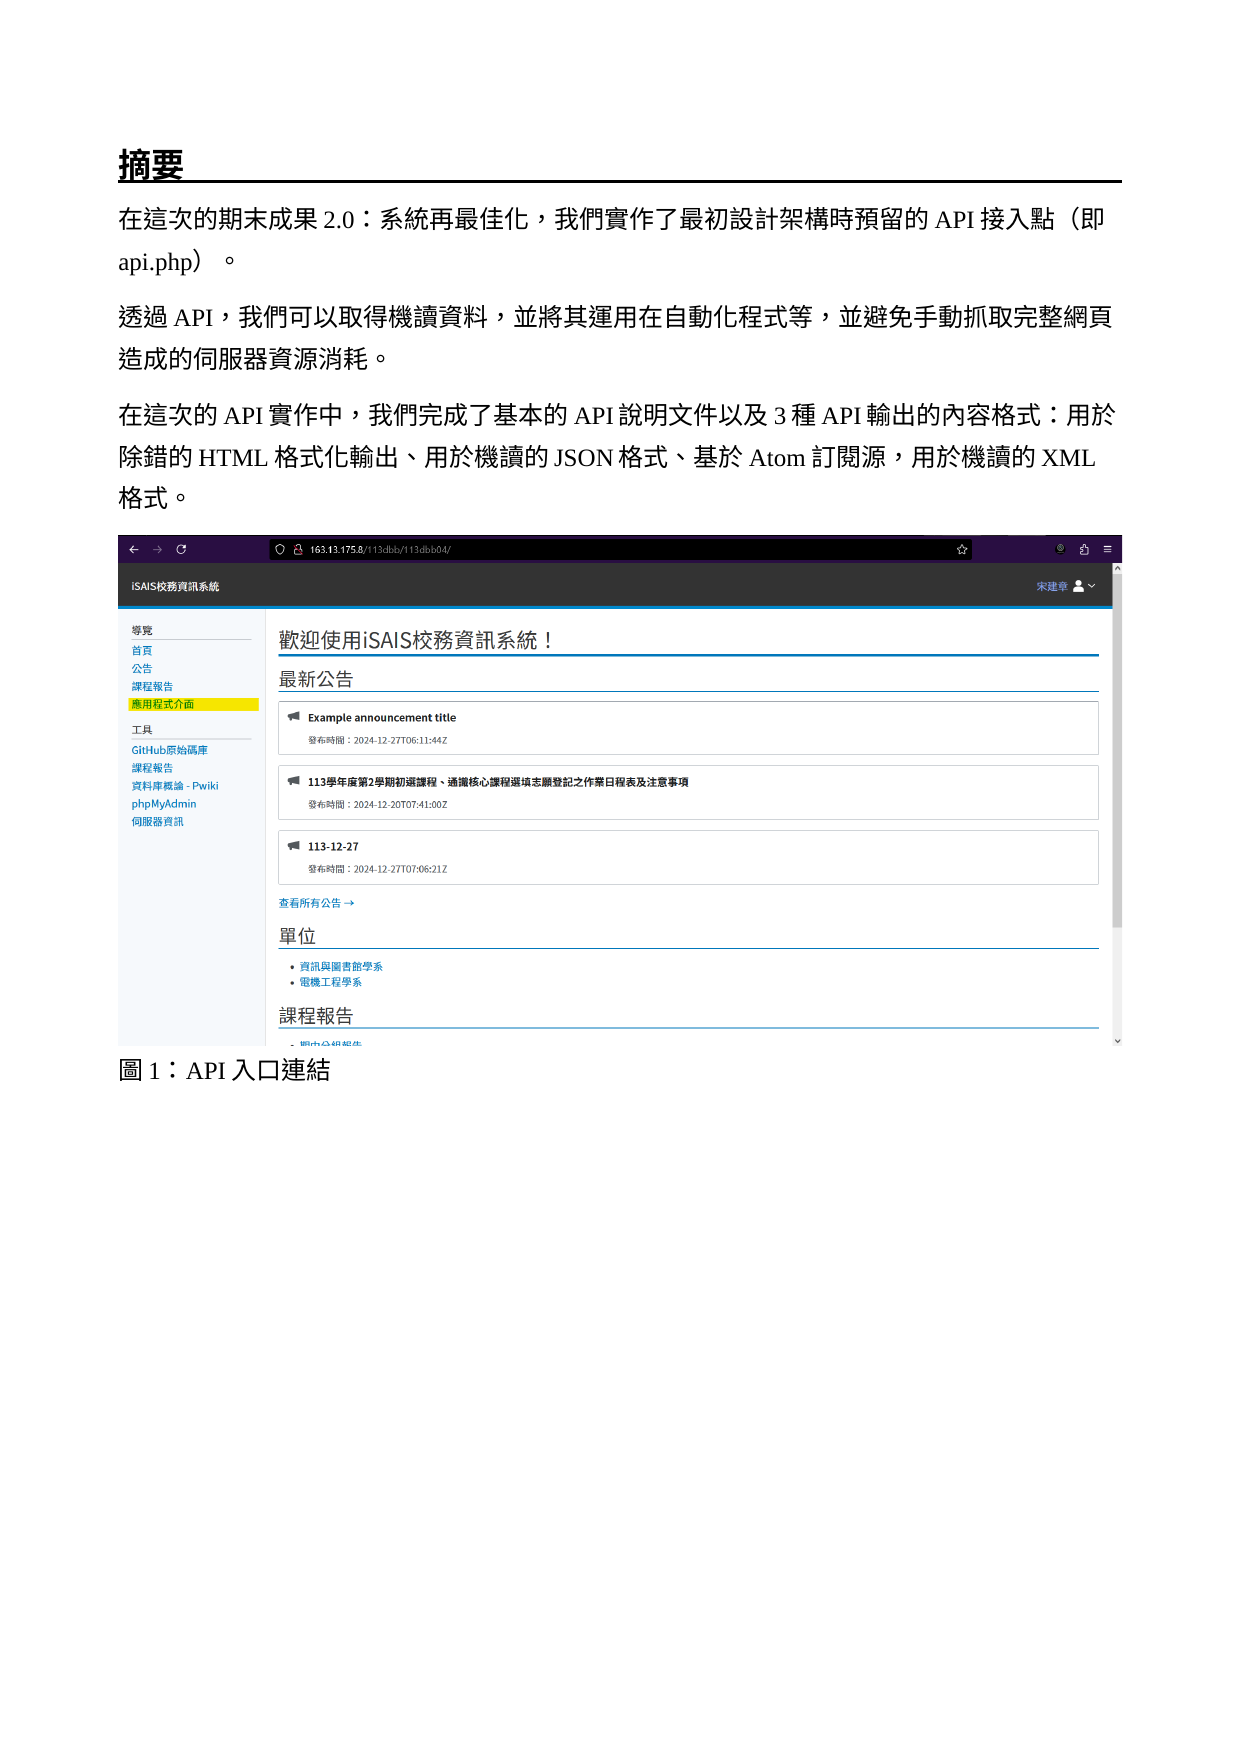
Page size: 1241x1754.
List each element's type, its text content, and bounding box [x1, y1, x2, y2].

text 圖1：API入口連結 [118, 1046, 1122, 1087]
text 在這次的API實作中，我們完成了基本的API說明文件以及3種API輸出的內容格式：用於除錯的HTML格式化輸出、用於機讀的JSON格式、基於Atom訂閱源，用於機讀的XML格式。 [118, 396, 1122, 515]
subtitle [118, 183, 1122, 187]
picture [118, 535, 1123, 1046]
text 透過API，我們可以取得機讀資料，並將其運用在自動化程式等，並避免手動抓取完整網頁造成的伺服器資源消耗。 [118, 298, 1122, 376]
text 在這次的期末成果2.0：系統再最佳化，我們實作了最初設計架構時預留的API接入點（即api.php）。 [118, 200, 1122, 278]
subtitle 摘要 [118, 139, 1122, 180]
